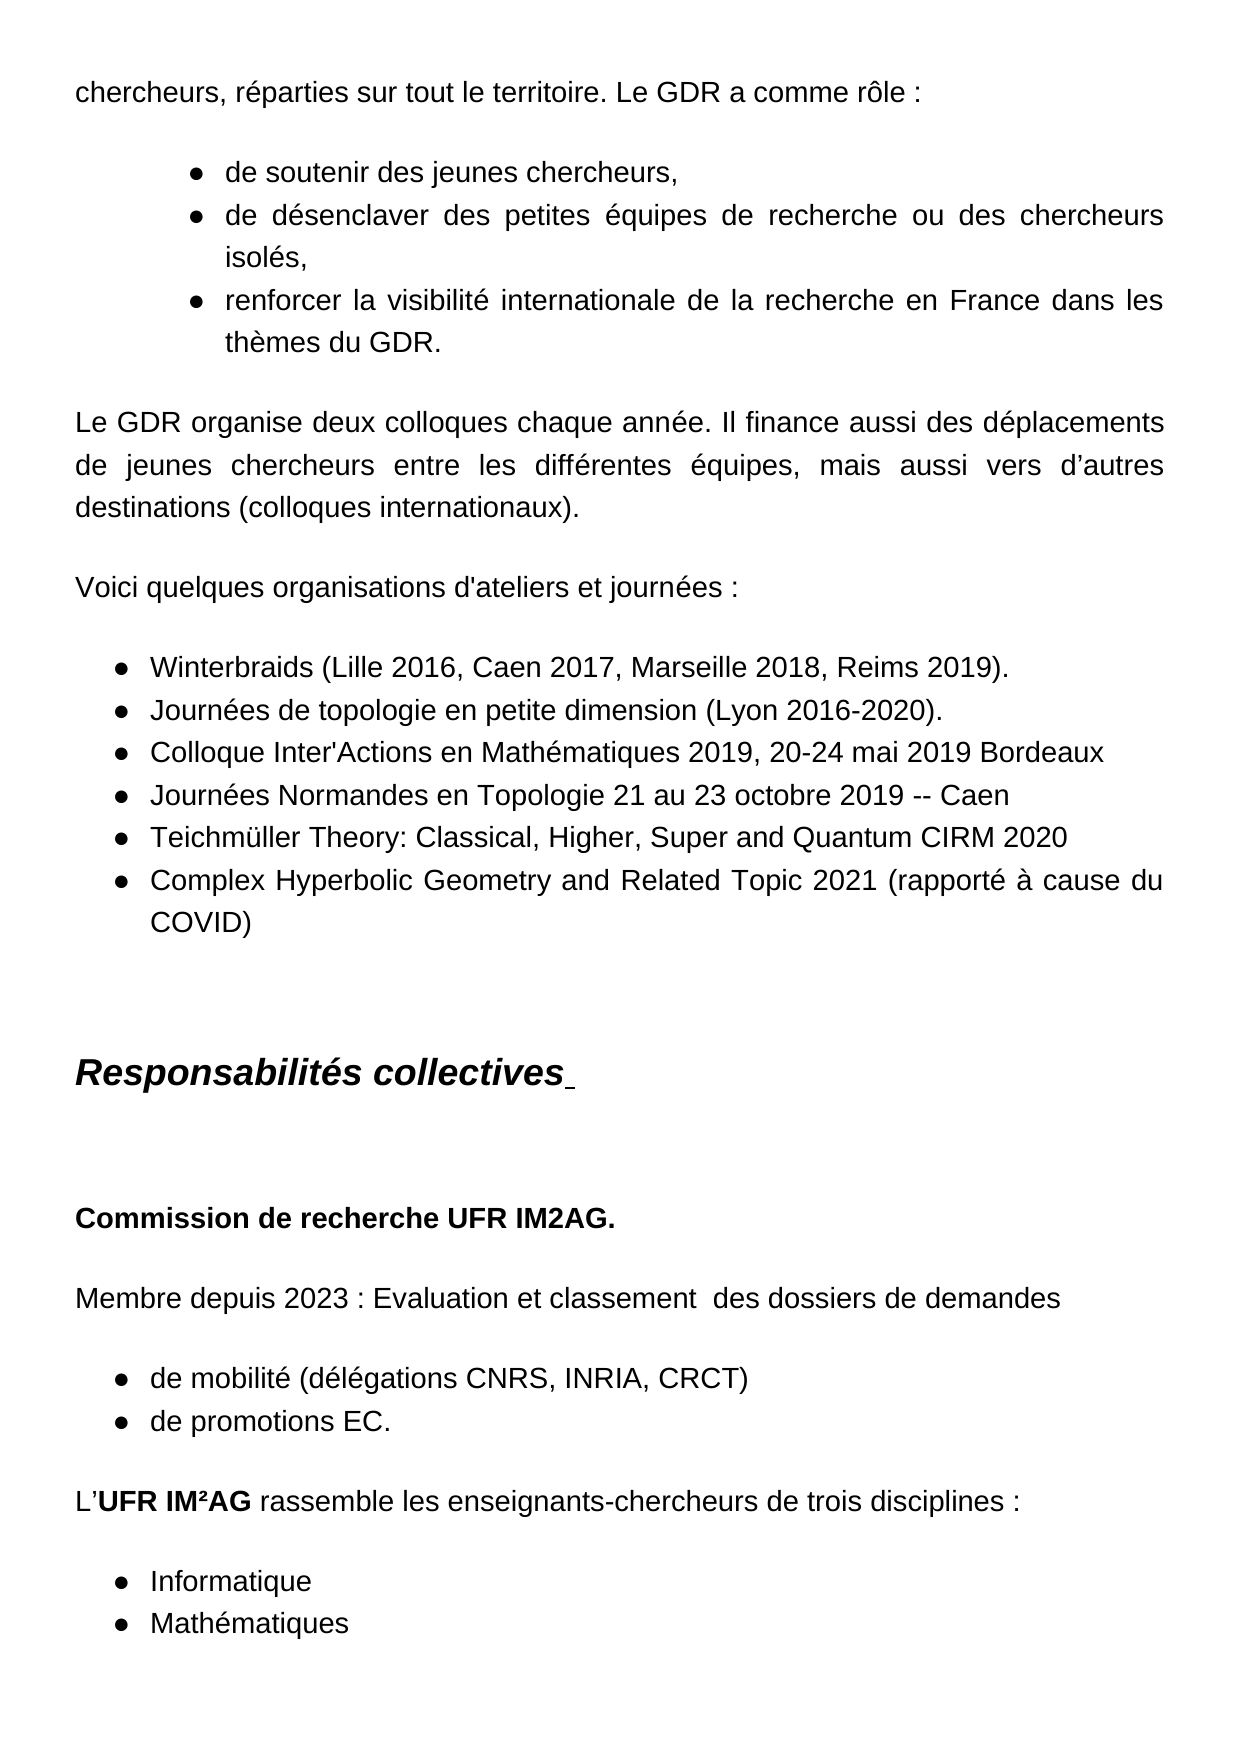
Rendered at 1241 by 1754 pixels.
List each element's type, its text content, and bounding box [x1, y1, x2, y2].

list Winterbraids (Lille 2016, Caen 2017, Marseille 2018, Reims 2019). [112, 650, 1165, 683]
text Responsabilités collectives [75, 1050, 1165, 1093]
text Commission de recherche UFR IM2AG. [75, 1201, 1165, 1234]
list Journées de topologie en petite dimension (Lyon 2016-2020). [112, 692, 1165, 726]
list Informatique [112, 1563, 1165, 1597]
text Membre depuis 2023 : Evaluation et classement des dossiers de demandes [75, 1281, 1165, 1314]
text L’UFR IM²AG rassemble les enseignants-chercheurs de trois disciplines : [75, 1483, 1165, 1517]
list de soutenir des jeunes chercheurs, [187, 155, 1165, 188]
list Mathématiques [112, 1606, 1165, 1639]
text Le GDR organise deux colloques chaque année. Il finance aussi des déplacements de jeunes chercheurs entre les différentes équipes, mais aussi vers d’autres destinations (colloques internationaux). [75, 405, 1165, 523]
text chercheurs, réparties sur tout le territoire. Le GDR a comme rôle : [75, 75, 1165, 108]
list Teichmüller Theory: Classical, Higher, Super and Quantum CIRM 2020 [112, 820, 1165, 853]
text Voici quelques organisations d'ateliers et journées : [75, 570, 1165, 603]
list de promotions EC. [112, 1403, 1165, 1437]
list de mobilité (délégations CNRS, INRIA, CRCT) [112, 1361, 1165, 1394]
list Colloque Inter'Actions en Mathématiques 2019, 20-24 mai 2019 Bordeaux [112, 735, 1165, 768]
list Complex Hyperbolic Geometry and Related Topic 2021 (rapporté à cause du COVID) [112, 862, 1165, 938]
list renforcer la visibilité internationale de la recherche en France dans les thèmes du GDR. [187, 282, 1165, 358]
list de désenclaver des petites équipes de recherche ou des chercheurs isolés, [187, 197, 1165, 273]
list Journées Normandes en Topologie 21 au 23 octobre 2019 -- Caen [112, 777, 1165, 811]
